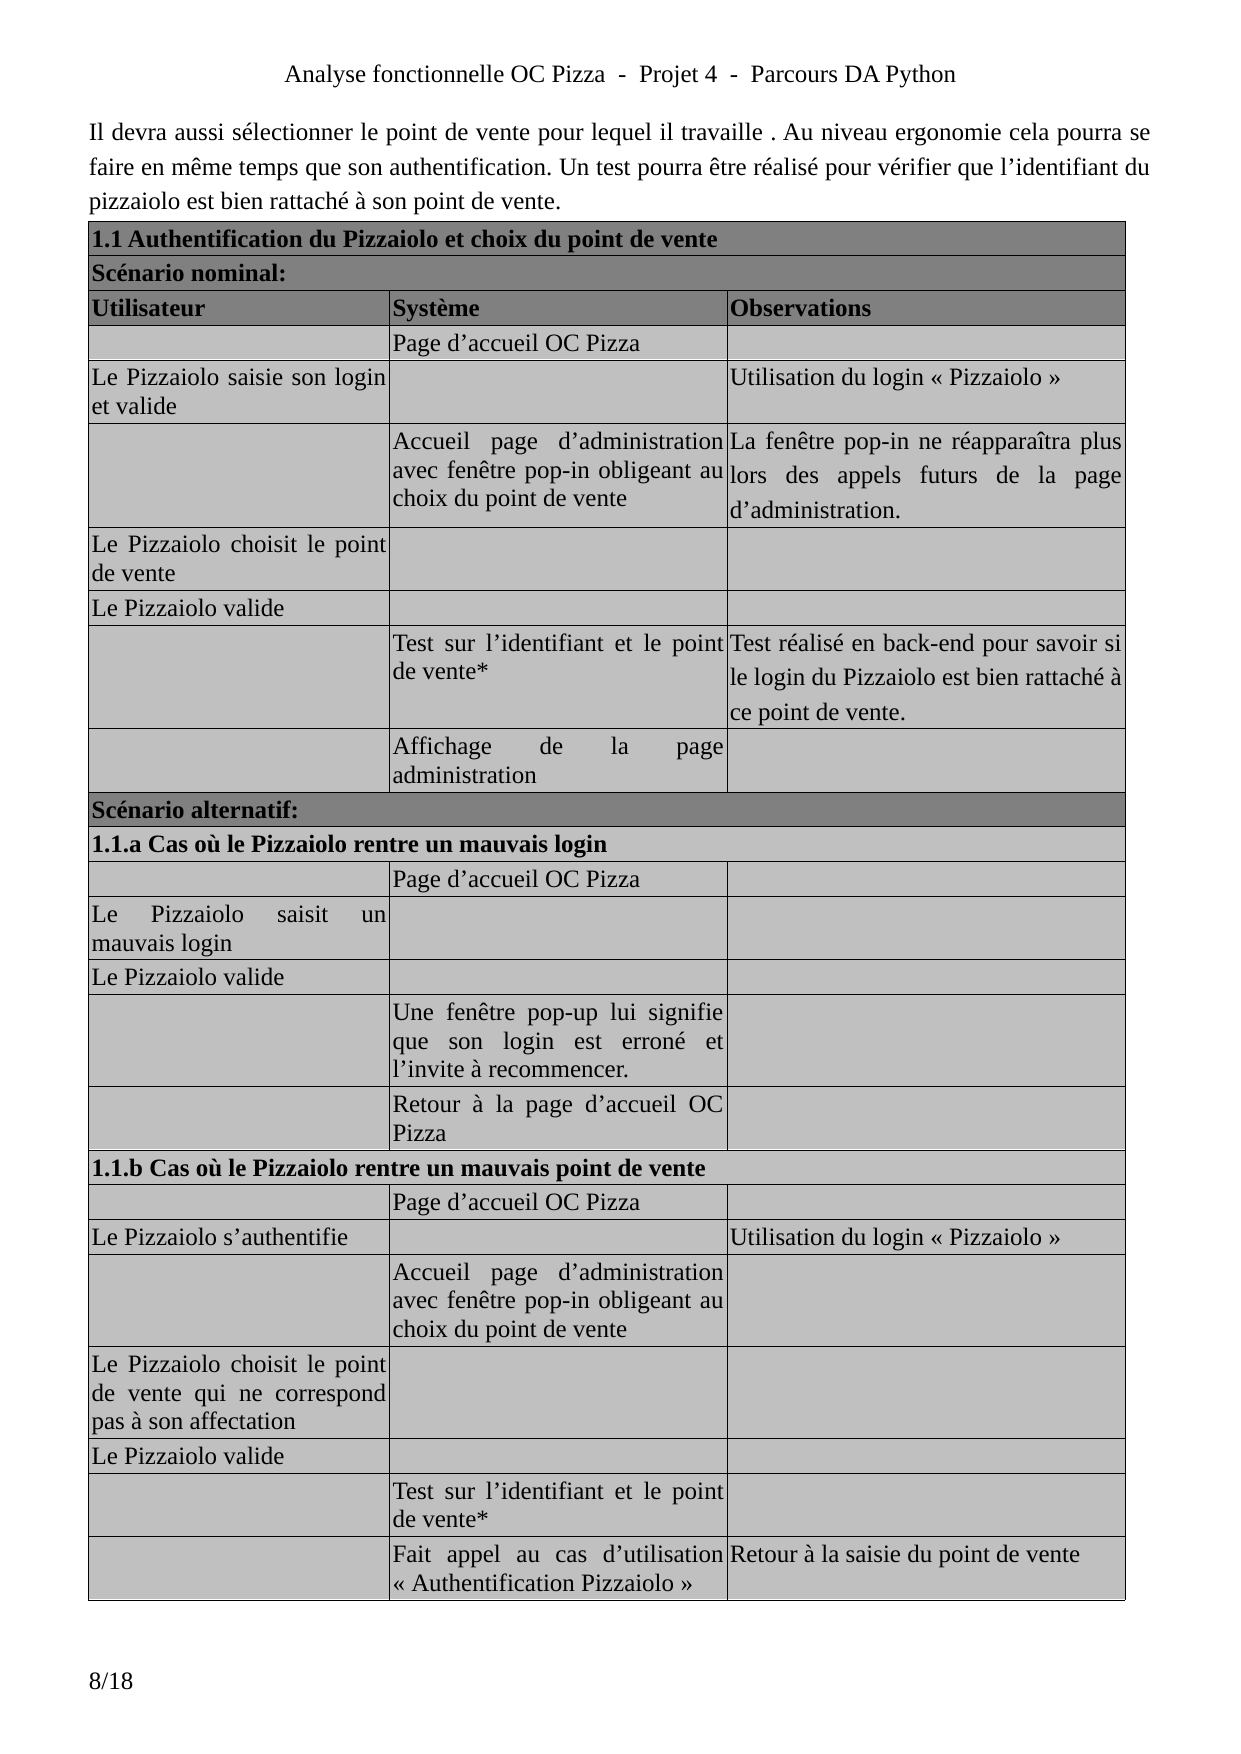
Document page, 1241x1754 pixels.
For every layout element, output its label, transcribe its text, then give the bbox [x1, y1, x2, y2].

table_cell [728, 1087, 1125, 1149]
table_cell Utilisateur [89, 291, 389, 325]
table_cell [89, 626, 389, 728]
text Il devra aussi sélectionner le point de vente pour lequel il travaille . Au niveau ergonomie cela pourra se faire en même temps que son authentification. Un test pourra être réalisé pour vérifier que l’identifiant du pizzaiolo est bien rattaché à son point de vente. [88, 117, 1152, 215]
table_cell [390, 591, 727, 625]
table_cell Le Pizzaiolo valide [89, 960, 389, 994]
table_cell Une fenêtre pop-up lui signifie que son login est erroné et l’invite à recommencer. [390, 995, 727, 1086]
table_cell [89, 326, 389, 359]
table_cell Test sur l’identifiant et le point de vente* [390, 1474, 727, 1536]
table_cell [728, 528, 1125, 590]
table_cell [89, 995, 389, 1086]
table_cell Le Pizzaiolo saisit un mauvais login [89, 897, 389, 959]
table_cell [390, 1439, 727, 1473]
table_cell [390, 897, 727, 959]
table_cell Utilisation du login « Pizzaiolo » [728, 361, 1125, 423]
table_cell [390, 960, 727, 994]
table_cell [390, 1347, 727, 1438]
table_cell [89, 1185, 389, 1219]
table_cell Le Pizzaiolo s’authentifie [89, 1220, 389, 1254]
table_cell Retour à la saisie du point de vente [728, 1537, 1125, 1599]
table_cell Accueil page d’administration avec fenêtre pop-in obligeant au choix du point de vente [390, 1255, 727, 1346]
table_cell 1.1.b Cas où le Pizzaiolo rentre un mauvais point de vente [89, 1151, 1125, 1184]
table_cell Affichage de la page administration [390, 729, 727, 792]
table_cell [728, 591, 1125, 625]
table_cell Le Pizzaiolo valide [89, 1439, 389, 1473]
table_cell [89, 1255, 389, 1346]
table_cell [89, 1474, 389, 1536]
table_cell Système [390, 291, 727, 325]
table_cell [728, 1185, 1125, 1219]
table_cell [390, 1220, 727, 1254]
table_cell [728, 729, 1125, 792]
table_cell [728, 995, 1125, 1086]
table_cell La fenêtre pop-in ne réapparaîtra plus lors des appels futurs de la page d’administration. [728, 424, 1125, 527]
table_cell Page d’accueil OC Pizza [390, 326, 727, 359]
table_cell Test réalisé en back-end pour savoir si le login du Pizzaiolo est bien rattaché à ce point de vente. [728, 626, 1125, 728]
table_cell Le Pizzaiolo saisie son login et valide [89, 361, 389, 423]
table_cell [390, 361, 727, 423]
table_header 1.1 Authentification du Pizzaiolo et choix du point de vente [89, 222, 1125, 255]
table_cell [728, 1439, 1125, 1473]
table_cell [728, 897, 1125, 959]
table_cell [89, 1537, 389, 1599]
table_cell Page d’accueil OC Pizza [390, 862, 727, 896]
table_cell [728, 1347, 1125, 1438]
table_cell Scénario alternatif: [89, 793, 1125, 826]
table_cell Fait appel au cas d’utilisation « Authentification Pizzaiolo » [390, 1537, 727, 1599]
table_cell Page d’accueil OC Pizza [390, 1185, 727, 1219]
table_cell [728, 960, 1125, 994]
table_cell [89, 729, 389, 792]
table_cell [728, 326, 1125, 359]
table_cell Utilisation du login « Pizzaiolo » [728, 1220, 1125, 1254]
table_cell [89, 1087, 389, 1149]
table_cell [728, 1474, 1125, 1536]
table_cell Scénario nominal: [89, 256, 1125, 290]
table_cell Le Pizzaiolo choisit le point de vente [89, 528, 389, 590]
table_cell 1.1.a Cas où le Pizzaiolo rentre un mauvais login [89, 827, 1125, 861]
table_cell [728, 862, 1125, 896]
table_cell Observations [728, 291, 1125, 325]
table_cell Test sur l’identifiant et le point de vente* [390, 626, 727, 728]
table_cell [728, 1255, 1125, 1346]
table_cell Le Pizzaiolo choisit le point de vente qui ne correspond pas à son affectation [89, 1347, 389, 1438]
table_cell Retour à la page d’accueil OC Pizza [390, 1087, 727, 1149]
table_cell Accueil page d’administration avec fenêtre pop-in obligeant au choix du point de vente [390, 424, 727, 527]
table_cell [89, 424, 389, 527]
table_cell [390, 528, 727, 590]
table_cell Le Pizzaiolo valide [89, 591, 389, 625]
table_cell [89, 862, 389, 896]
